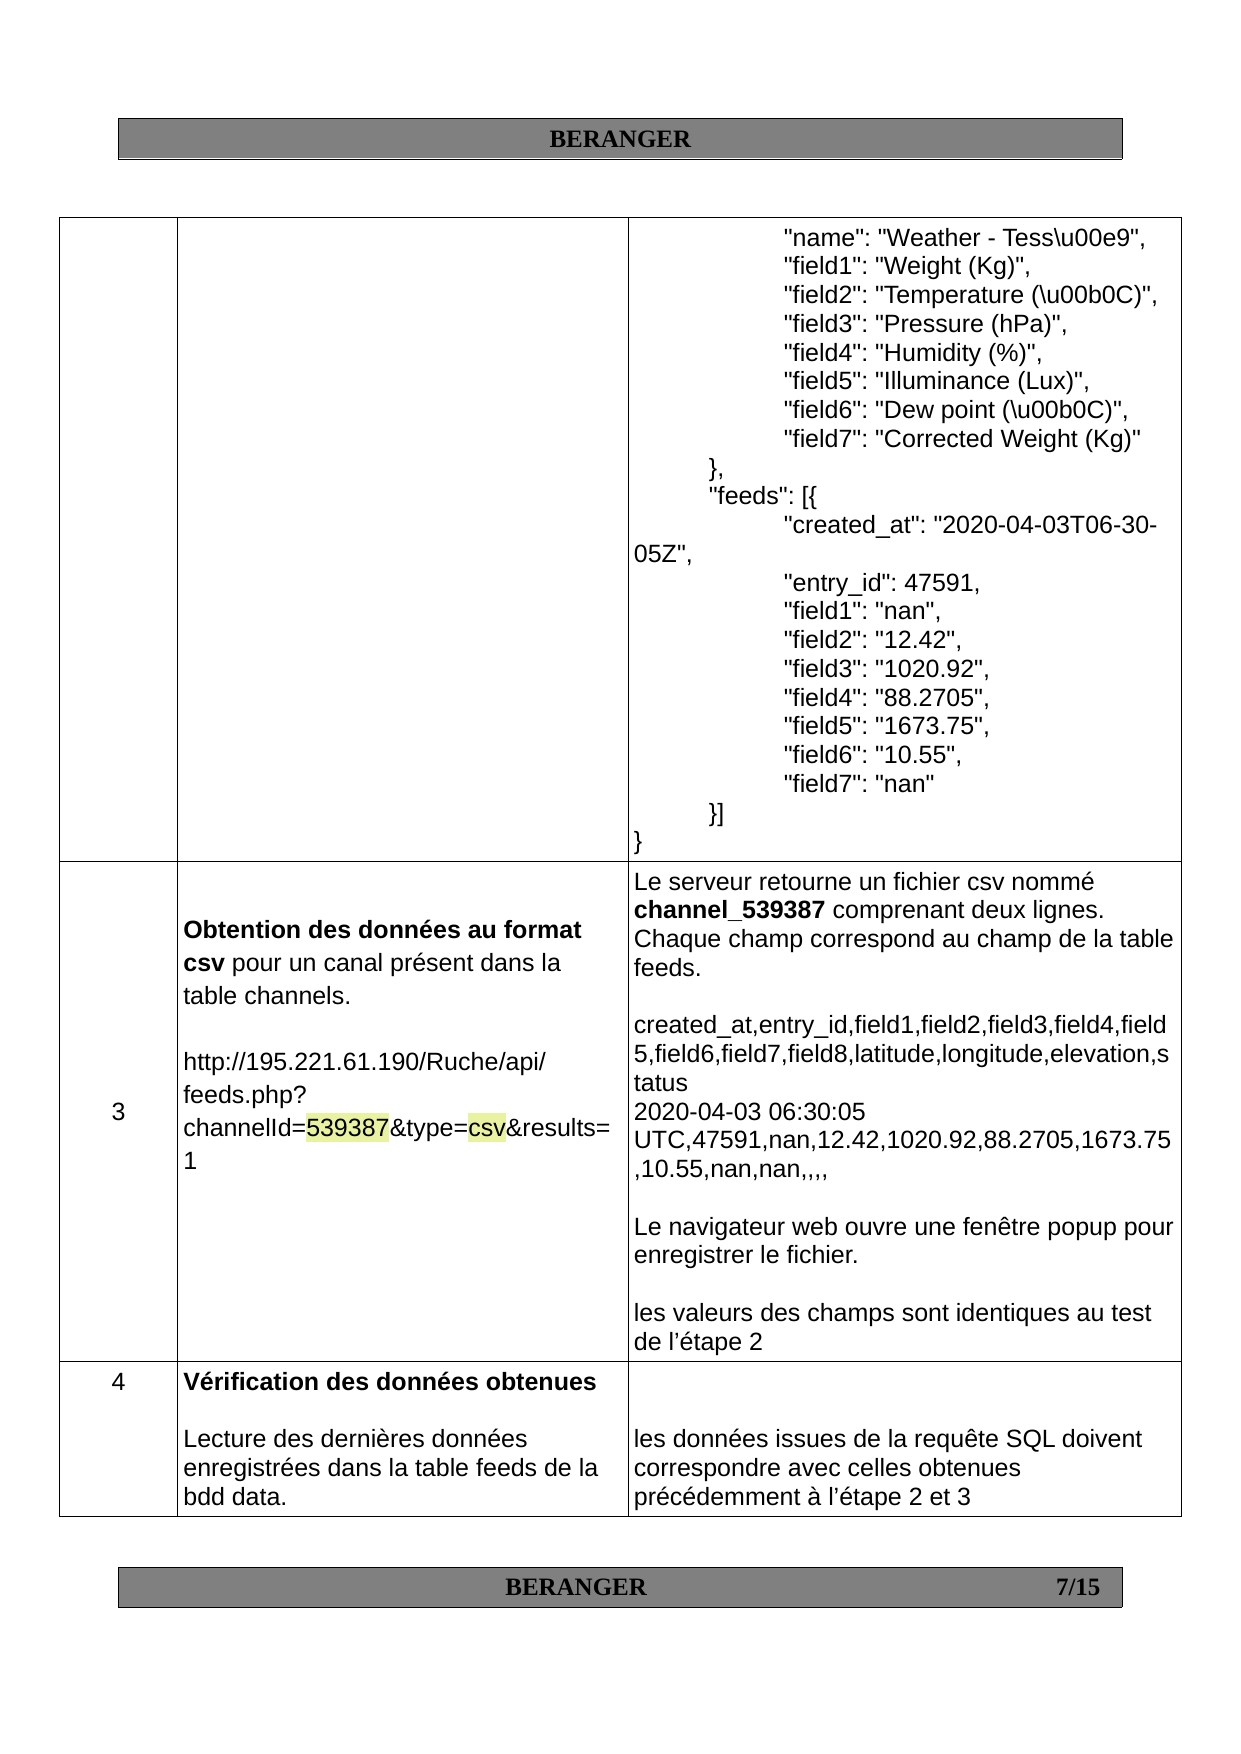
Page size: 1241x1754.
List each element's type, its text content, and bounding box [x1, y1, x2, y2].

table_cell "name": "Weather - Tess\u00e9", "field1": "Weight (Kg)", "field2": "Temperature (\u00b0C)", "field3": "Pressure (hPa)", "field4": "Humidity (%)", "field5": "Illuminance (Lux)", "field6": "Dew point (\u00b0C)", "field7": "Corrected Weight (Kg)" }, "feeds": [{ "created_at": "2020-04-03T06-30-05Z", "entry_id": 47591, "field1": "nan", "field2": "12.42", "field3": "1020.92", "field4": "88.2705", "field5": "1673.75", "field6": "10.55", "field7": "nan" }] } [629, 218, 1181, 861]
table_cell les données issues de la requête SQL doivent correspondre avec celles obtenues précédemment à l’étape 2 et 3 [629, 1362, 1181, 1516]
table_cell Le serveur retourne un fichier csv nommé channel_539387 comprenant deux lignes. Chaque champ correspond au champ de la table feeds. created_at,entry_id,field1,field2,field3,field4,field5,field6,field7,field8,latitude,longitude,elevation,status 2020-04-03 06:30:05 UTC,47591,nan,12.42,1020.92,88.2705,1673.75,10.55,nan,nan,,,, Le navigateur web ouvre une fenêtre popup pour enregistrer le fichier. les valeurs des champs sont identiques au test de l’étape 2 [629, 862, 1181, 1361]
table_cell 3 [60, 862, 177, 1361]
table_cell Obtention des données au format csv pour un canal présent dans la table channels. http://195.221.61.190/Ruche/api/feeds.php?channelId=539387&type=csv&results=1 [178, 862, 628, 1361]
table_cell 4 [60, 1362, 177, 1516]
table_cell Vérification des données obtenues Lecture des dernières données enregistrées dans la table feeds de la bdd data. [178, 1362, 628, 1516]
table_cell [178, 218, 628, 861]
table_cell [60, 218, 177, 861]
